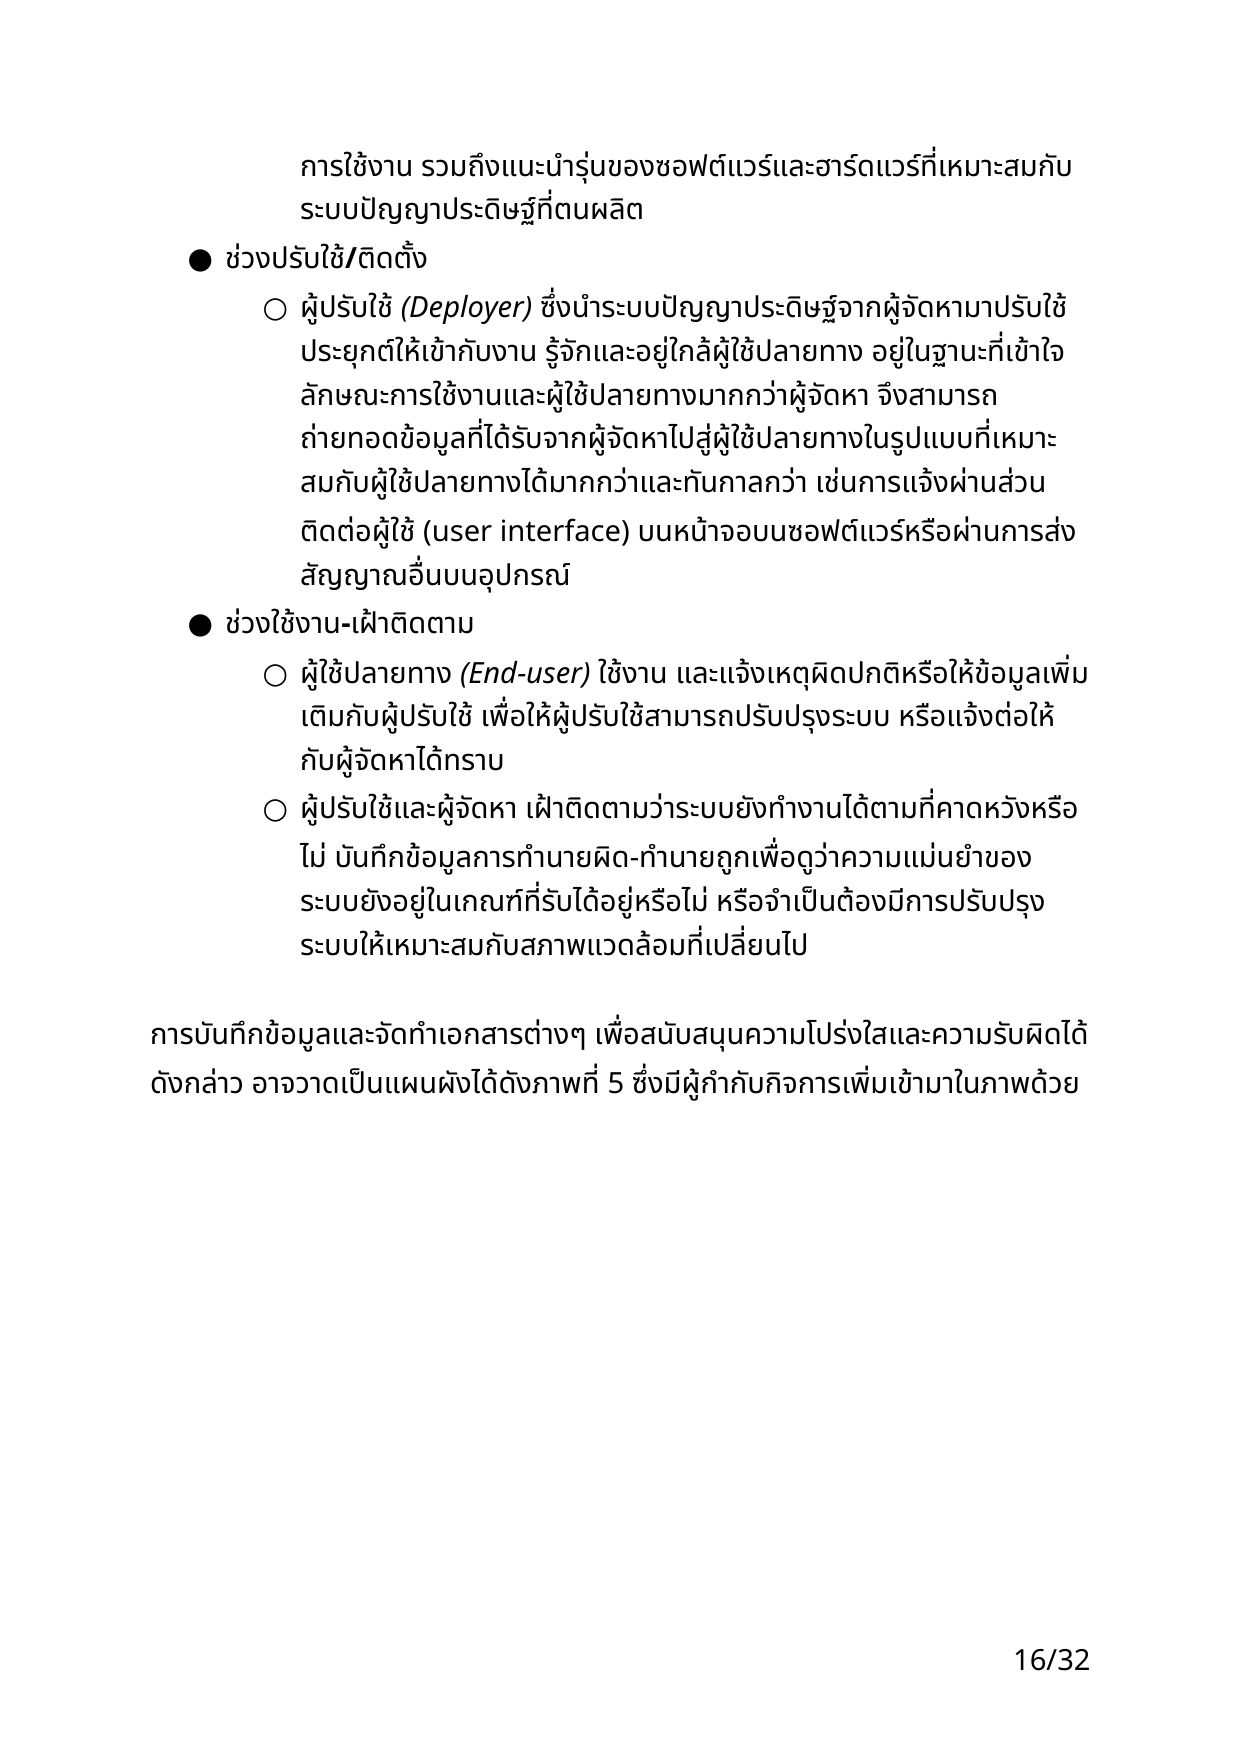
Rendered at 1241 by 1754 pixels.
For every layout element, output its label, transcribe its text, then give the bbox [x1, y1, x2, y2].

list ผู้ปรับใช้ (Deployer) ซึ่งนำระบบปัญญาประดิษฐ์จากผู้จัดหามาปรับใช้ประยุกต์ให้เข้ากับงาน รู้จักและอยู่ใกล้ผู้ใช้ปลายทาง อยู่ในฐานะที่เข้าใจลักษณะการใช้งานและผู้ใช้ปลายทางมากกว่าผู้จัดหา จึงสามารถถ่ายทอดข้อมูลที่ได้รับจากผู้จัดหาไปสู่ผู้ใช้ปลายทางในรูปแบบที่เหมาะสมกับผู้ใช้ปลายทางได้มากกว่าและทันกาลกว่า เช่นการแจ้งผ่านส่วนติดต่อผู้ใช้ (user interface) บนหน้าจอบนซอฟต์แวร์หรือผ่านการส่งสัญญาณอื่นบนอุปกรณ์ [262, 287, 1090, 597]
list ช่วงปรับใช้/ติดตั้ง [187, 237, 1090, 280]
text การบันทึกข้อมูลและจัดทำเอกสารต่างๆ เพื่อสนับสนุนความโปร่งใสและความรับผิดได้ดังกล่าว อาจวาดเป็นแผนผังได้ดังภาพที่ 5 ซึ่งมีผู้กำกับกิจการเพิ่มเข้ามาในภาพด้วย [150, 1018, 1090, 1105]
list ผู้ปรับใช้และผู้จัดหา เฝ้าติดตามว่าระบบยังทำงานได้ตามที่คาดหวังหรือไม่ บันทึกข้อมูลการทำนายผิด-ทำนายถูกเพื่อดูว่าความแม่นยำของระบบยังอยู่ในเกณฑ์ที่รับได้อยู่หรือไม่ หรือจำเป็นต้องมีการปรับปรุงระบบให้เหมาะสมกับสภาพแวดล้อมที่เปลี่ยนไป [262, 788, 1090, 967]
list ช่วงใช้งาน-เฝ้าติดตาม [187, 602, 1090, 646]
list การใช้งาน รวมถึงแนะนำรุ่นของซอฟต์แวร์และฮาร์ดแวร์ที่เหมาะสมกับระบบปัญญาประดิษฐ์ที่ตนผลิต [262, 150, 1090, 232]
list ผู้ใช้ปลายทาง (End-user) ใช้งาน และแจ้งเหตุผิดปกติหรือให้ข้อมูลเพิ่มเติมกับผู้ปรับใช้ เพื่อให้ผู้ปรับใช้สามารถปรับปรุงระบบ หรือแจ้งต่อให้กับผู้จัดหาได้ทราบ [262, 652, 1090, 782]
